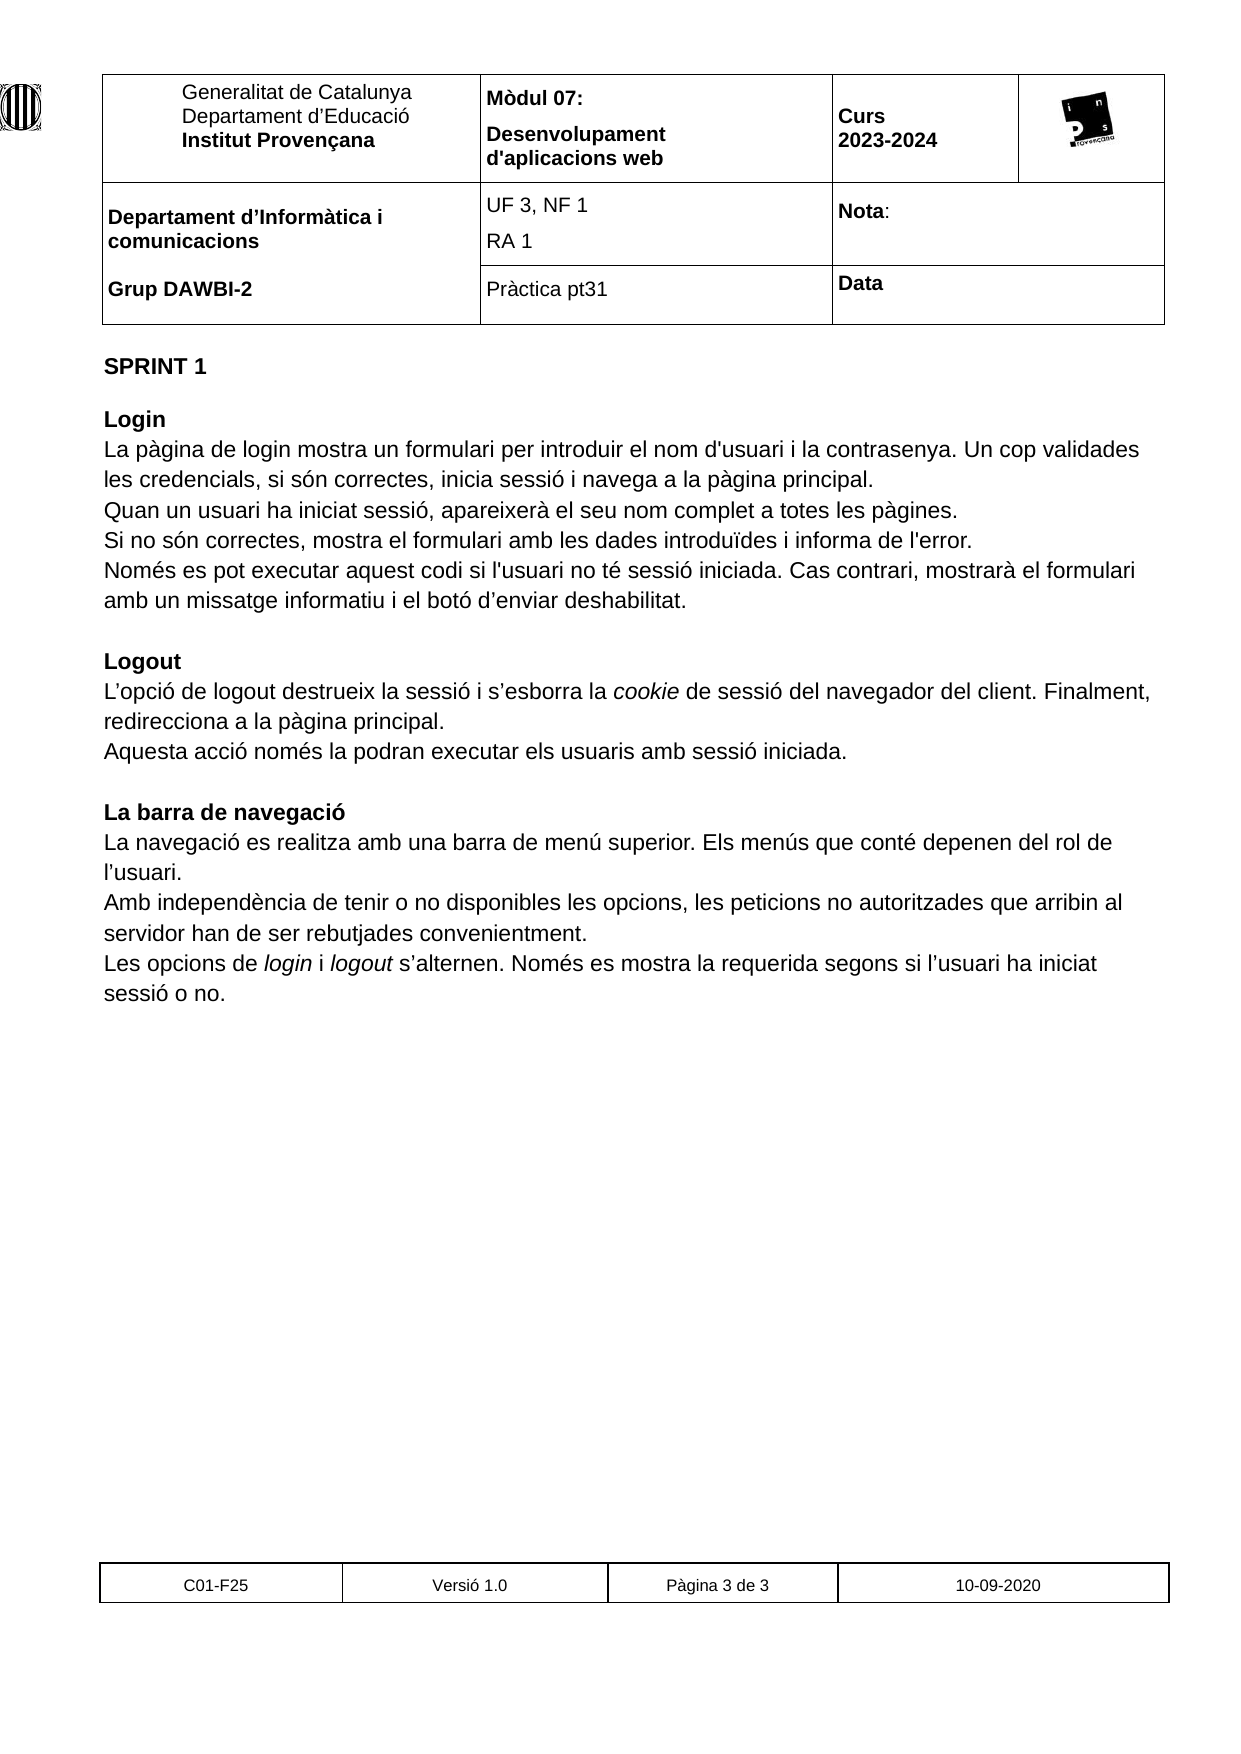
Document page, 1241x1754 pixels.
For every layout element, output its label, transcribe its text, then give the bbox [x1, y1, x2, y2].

text La navegació es realitza amb una barra de menú superior. Els menús que conté depenen del rol de [103, 829, 1167, 855]
text Quan un usuari ha iniciat sessió, apareixerà el seu nom complet a totes les pàgines. [103, 497, 1167, 523]
text Amb independència de tenir o no disponibles les opcions, les peticions no autoritzades que arribin al [103, 889, 1167, 916]
text Només es pot executar aquest codi si l'usuari no té sessió iniciada. Cas contrari, mostrarà el formulari [103, 557, 1167, 583]
text les credencials, si són correctes, inicia sessió i navega a la pàgina principal. [103, 466, 1167, 493]
text servidor han de ser rebutjades convenientment. [103, 919, 1167, 946]
text amb un missatge informatiu i el botó d’enviar deshabilitat. [103, 587, 1167, 614]
text Les opcions de login i logout s’alternen. Només es mostra la requerida segons si l’usuari ha iniciat [103, 950, 1167, 976]
text SPRINT 1 [103, 353, 1167, 380]
text La pàgina de login mostra un formulari per introduir el nom d'usuari i la contrasenya. Un cop validades [103, 436, 1167, 463]
text Aquesta acció només la podran executar els usuaris amb sessió iniciada. [103, 738, 1167, 765]
text La barra de navegació [103, 799, 1167, 825]
text redirecciona a la pàgina principal. [103, 708, 1167, 734]
text l’usuari. [103, 859, 1167, 886]
text sessió o no. [103, 980, 1167, 1006]
text Si no són correctes, mostra el formulari amb les dades introduïdes i informa de l'error. [103, 527, 1167, 553]
text Logout [103, 648, 1167, 674]
text Login [103, 406, 1167, 432]
text L’opció de logout destrueix la sessió i s’esborra la cookie de sessió del navegador del client. Finalment, [103, 678, 1167, 704]
